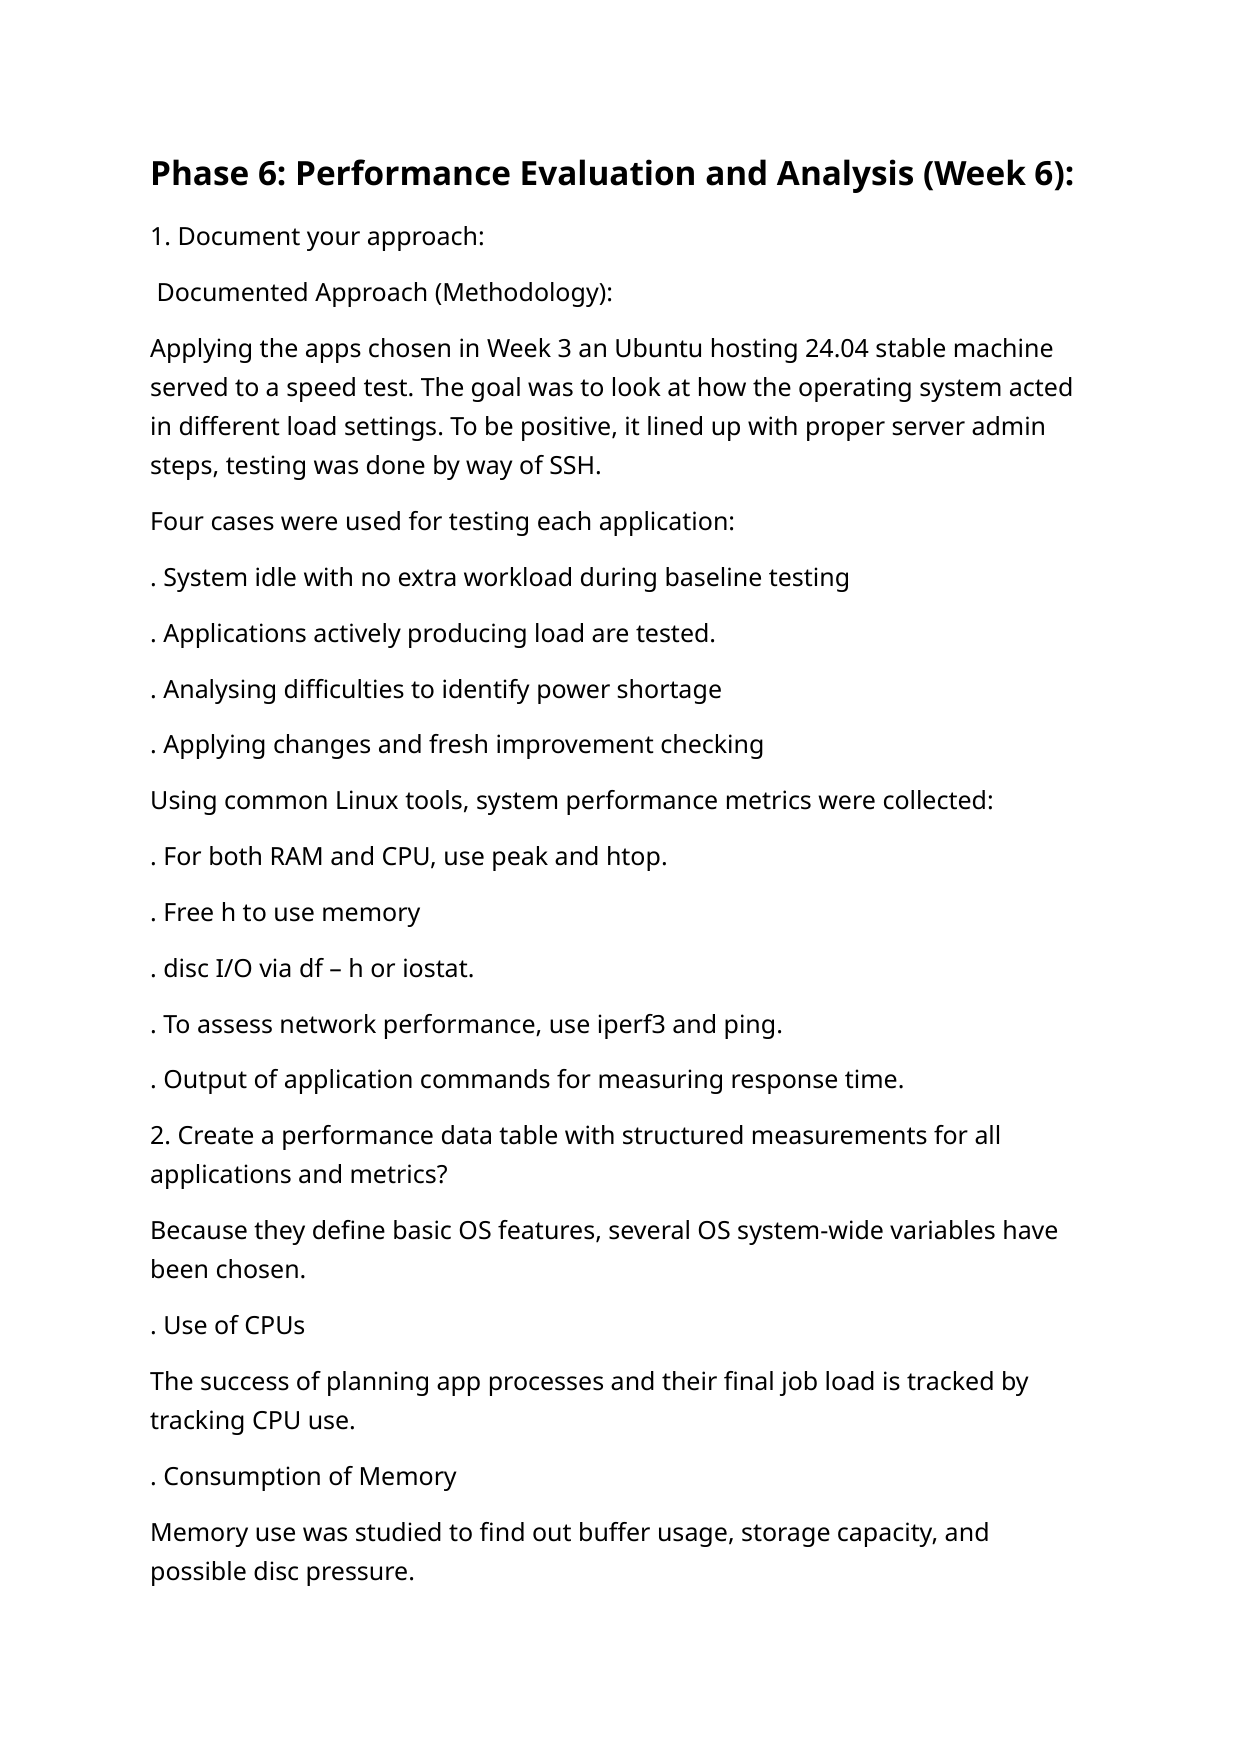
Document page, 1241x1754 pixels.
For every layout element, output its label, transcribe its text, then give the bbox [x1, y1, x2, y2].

text 2. Create a performance data table with structured measurements for all applications and metrics? [150, 1118, 1090, 1191]
text . System idle with no extra workload during baseline testing [150, 560, 1090, 594]
text Applying the apps chosen in Week 3 an Ubuntu hosting 24.04 stable machine served to a speed test. The goal was to look at how the operating system acted in different load settings. To be positive, it lined up with proper server admin steps, testing was done by way of SSH. [150, 331, 1090, 482]
text Documented Approach (Methodology): [150, 275, 1090, 309]
text Using common Linux tools, system performance metrics were collected: [150, 783, 1090, 817]
text Four cases were used for testing each application: [150, 504, 1090, 538]
text . Applications actively producing load are tested. [150, 616, 1090, 649]
text . Consumption of Memory [150, 1459, 1090, 1493]
text . disc I/O via df – h or iostat. [150, 951, 1090, 984]
text Because they define basic OS features, several OS system-wide variables have been chosen. [150, 1213, 1090, 1286]
text . Applying changes and fresh improvement checking [150, 727, 1090, 761]
text . For both RAM and CPU, use peak and htop. [150, 839, 1090, 873]
text . Use of CPUs [150, 1308, 1090, 1342]
text Memory use was studied to find out buffer usage, storage capacity, and possible disc pressure. [150, 1515, 1090, 1588]
text . To assess network performance, use iperf3 and ping. [150, 1006, 1090, 1040]
text . Output of application commands for measuring response time. [150, 1062, 1090, 1096]
text Phase 6: Performance Evaluation and Analysis (Week 6): [150, 150, 1090, 195]
text . Free h to use memory [150, 895, 1090, 929]
text The success of planning app processes and their final job load is tracked by tracking CPU use. [150, 1364, 1090, 1437]
text 1. Document your approach: [150, 219, 1090, 253]
text . Analysing difficulties to identify power shortage [150, 671, 1090, 705]
